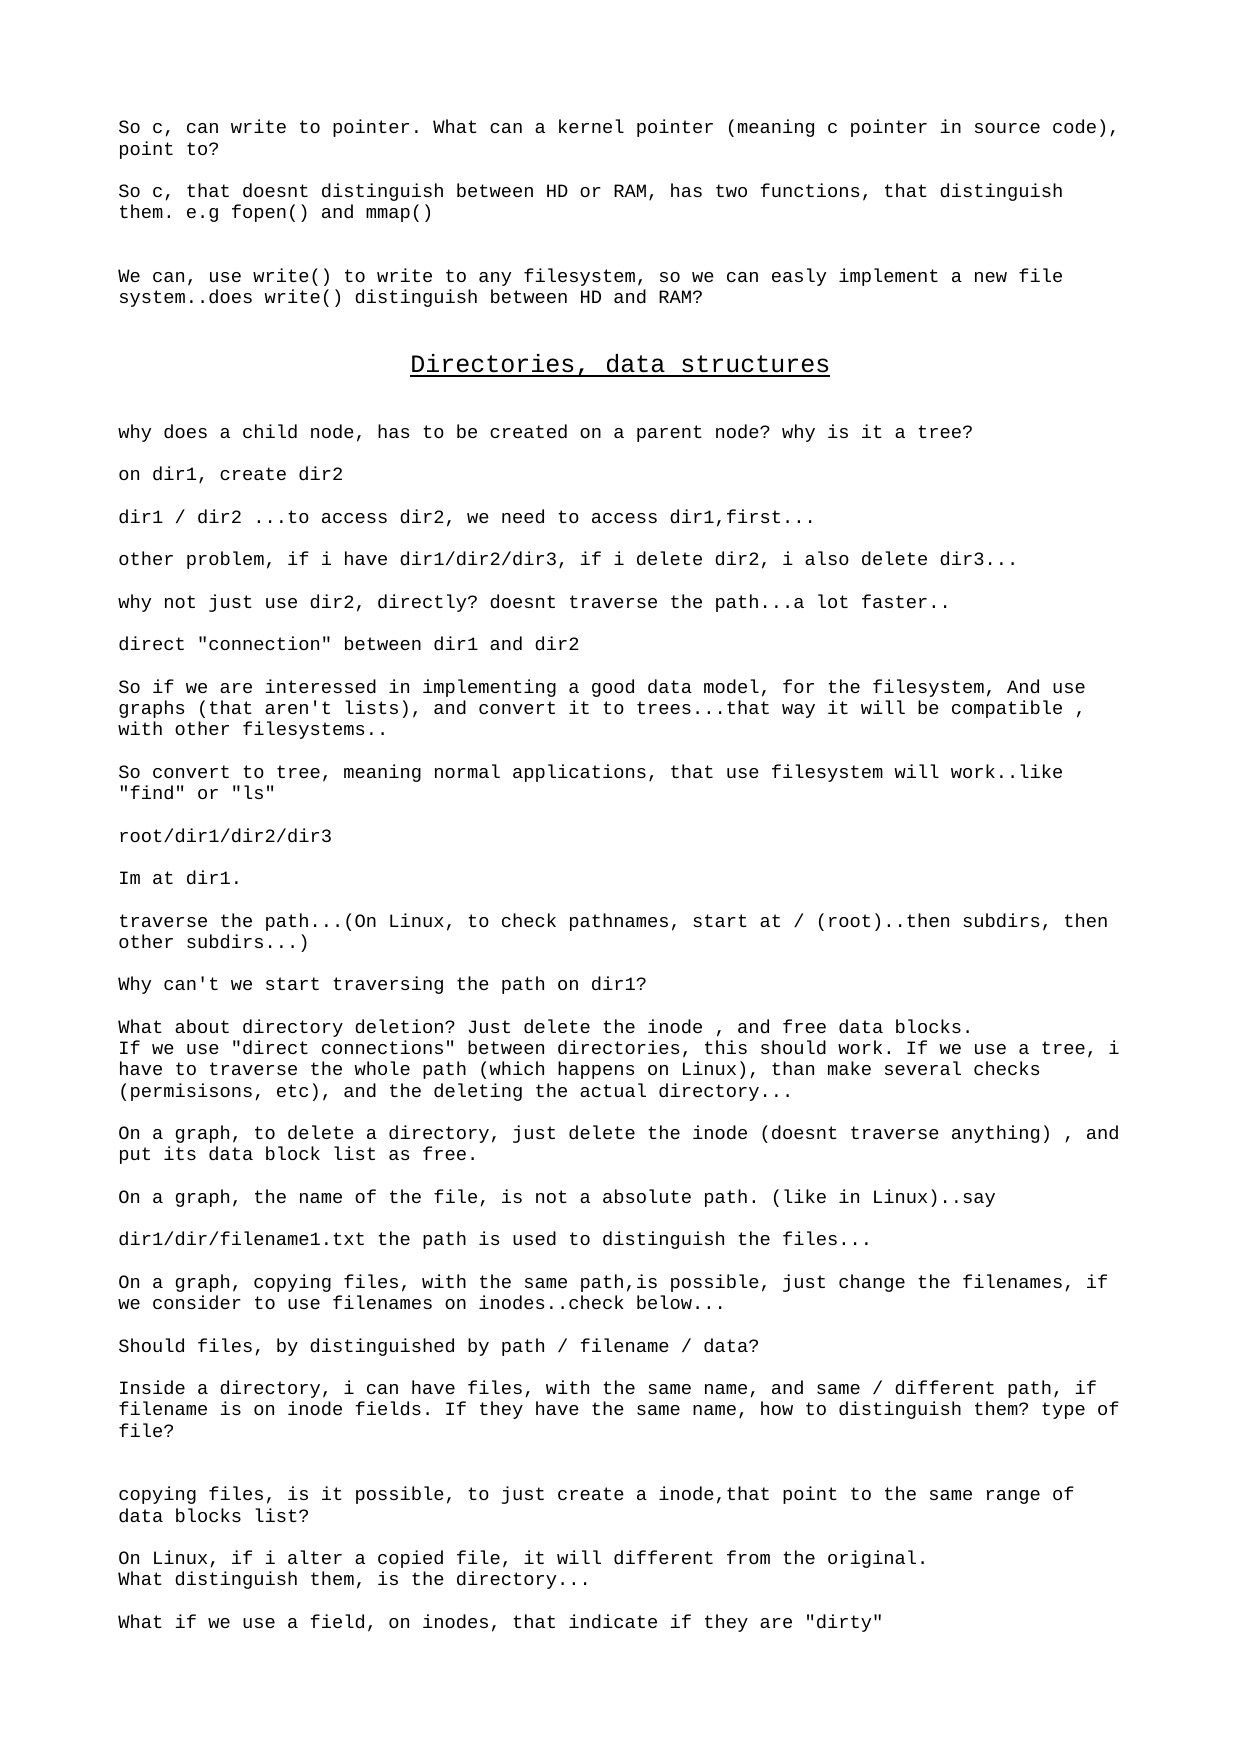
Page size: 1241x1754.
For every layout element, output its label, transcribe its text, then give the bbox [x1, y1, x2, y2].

text What if we use a field, on inodes, that indicate if they are "dirty" [118, 1613, 1122, 1634]
text So c, can write to pointer. What can a kernel pointer (meaning c pointer in source code), point to? [118, 118, 1122, 161]
text copying files, is it possible, to just create a inode,that point to the same range of data blocks list? [118, 1485, 1122, 1528]
text What distinguish them, is the directory... [118, 1570, 1122, 1591]
text root/dir1/dir2/dir3 [118, 826, 1122, 848]
text If we use "direct connections" between directories, this should work. If we use a tree, i have to traverse the whole path (which happens on Linux), than make several checks (permisisons, etc), and the deleting the actual directory... [118, 1039, 1122, 1103]
text other problem, if i have dir1/dir2/dir3, if i delete dir2, i also delete dir3... [118, 550, 1122, 571]
text So c, that doesnt distinguish between HD or RAM, has two functions, that distinguish them. e.g fopen() and mmap() [118, 182, 1122, 224]
text Inside a directory, i can have files, with the same name, and same / different path, if filename is on inode fields. If they have the same name, how to distinguish them? type of file? [118, 1379, 1122, 1443]
text dir1 / dir2 ...to access dir2, we need to access dir1,first... [118, 508, 1122, 529]
text We can, use write() to write to any filesystem, so we can easly implement a new file system..does write() distinguish between HD and RAM? [118, 267, 1122, 309]
text On a graph, copying files, with the same path,is possible, just change the filenames, if we consider to use filenames on inodes..check below... [118, 1273, 1122, 1315]
text What about directory deletion? Just delete the inode , and free data blocks. [118, 1018, 1122, 1039]
text why does a child node, has to be created on a parent node? why is it a tree? [118, 423, 1122, 444]
text Should files, by distinguished by path / filename / data? [118, 1336, 1122, 1358]
text On a graph, to delete a directory, just delete the inode (doesnt traverse anything) , and put its data block list as free. [118, 1124, 1122, 1166]
text So if we are interessed in implementing a good data model, for the filesystem, And use graphs (that aren't lists), and convert it to trees...that way it will be compatible , with other filesystems.. [118, 678, 1122, 741]
text on dir1, create dir2 [118, 465, 1122, 486]
text traverse the path...(On Linux, to check pathnames, start at / (root)..then subdirs, then other subdirs...) [118, 911, 1122, 954]
text Why can't we start traversing the path on dir1? [118, 975, 1122, 996]
text On a graph, the name of the file, is not a absolute path. (like in Linux)..say [118, 1188, 1122, 1209]
text direct "connection" between dir1 and dir2 [118, 635, 1122, 656]
text On Linux, if i alter a copied file, it will different from the original. [118, 1549, 1122, 1570]
text Im at dir1. [118, 869, 1122, 890]
text Directories, data structures [118, 352, 1122, 380]
text why not just use dir2, directly? doesnt traverse the path...a lot faster.. [118, 593, 1122, 614]
text So convert to tree, meaning normal applications, that use filesystem will work..like "find" or "ls" [118, 763, 1122, 805]
text dir1/dir/filename1.txt the path is used to distinguish the files... [118, 1230, 1122, 1251]
